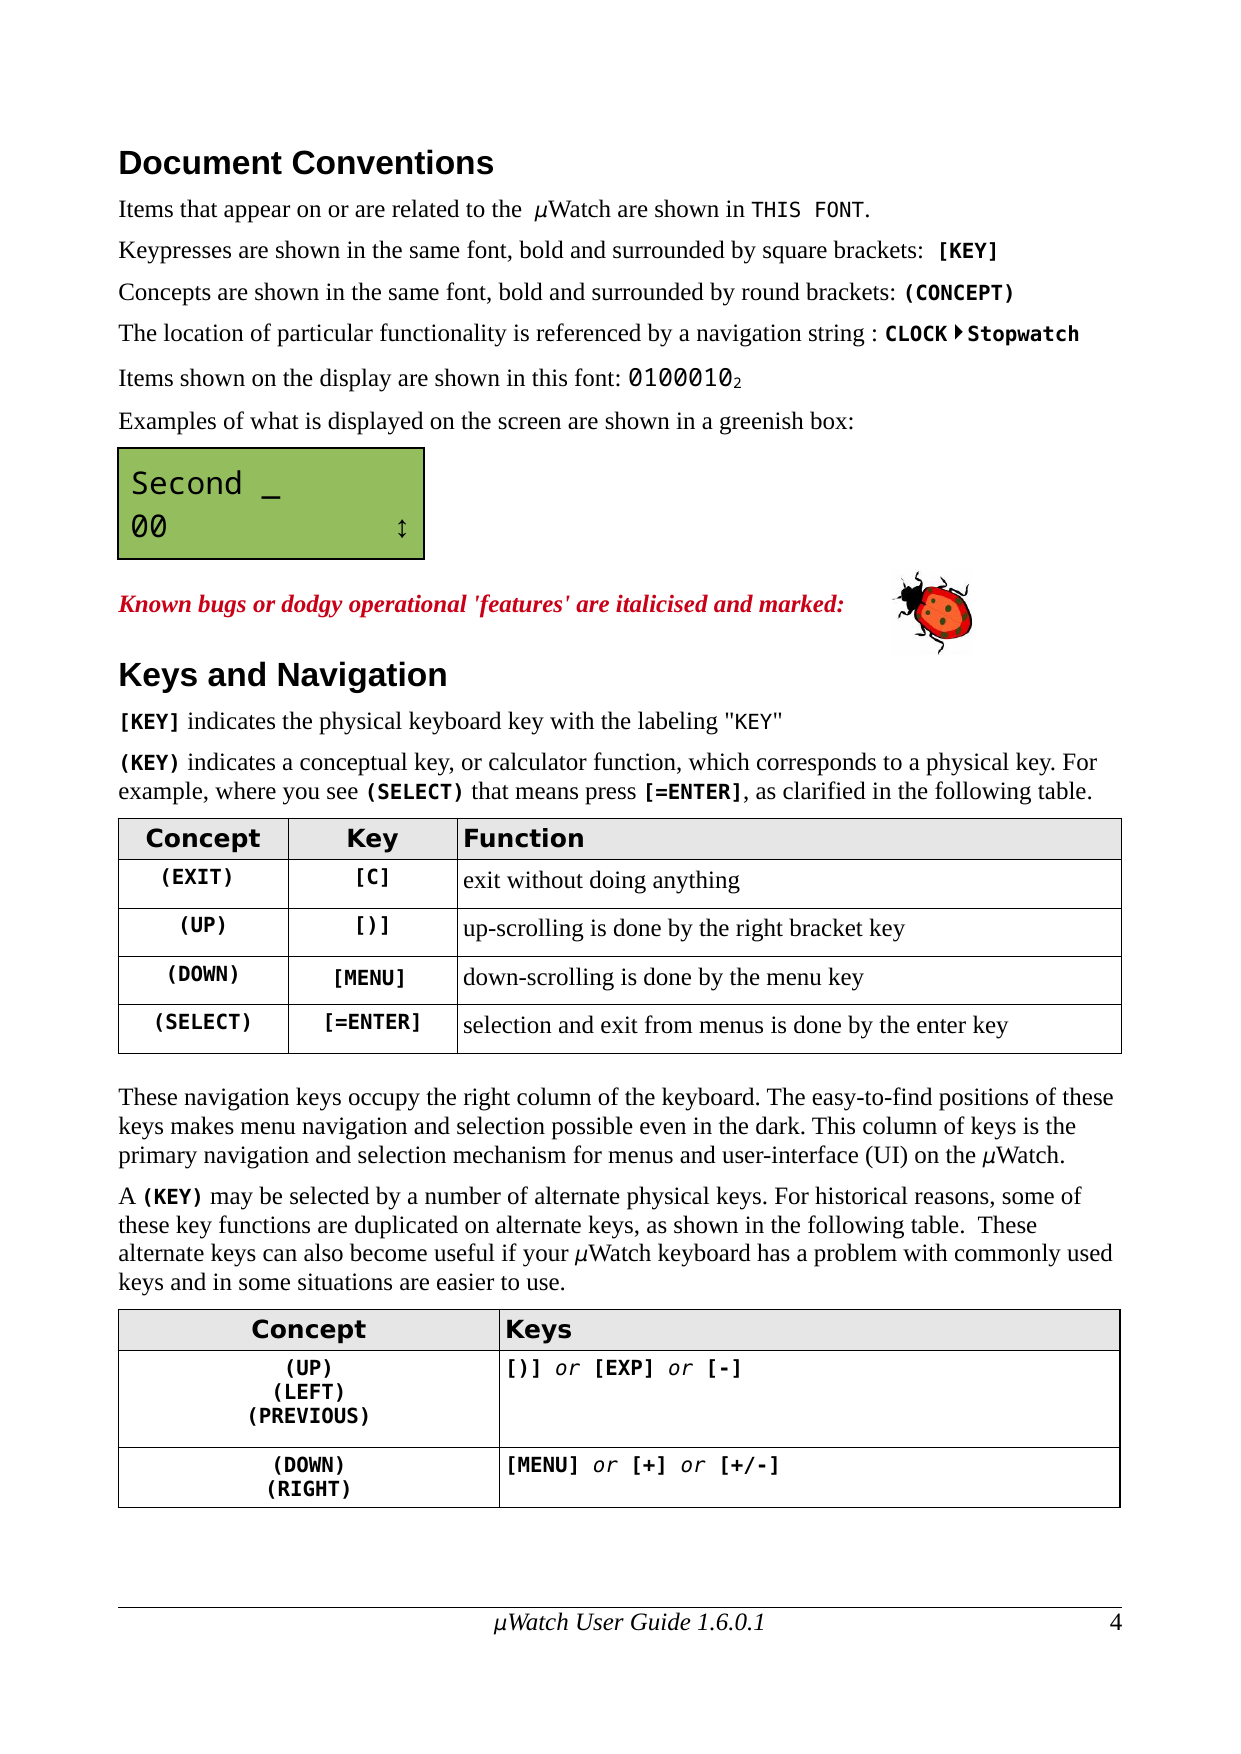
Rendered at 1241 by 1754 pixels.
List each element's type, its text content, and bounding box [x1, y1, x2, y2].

text These navigation keys occupy the right column of the keyboard. The easy-to-find positions of these keys makes menu navigation and selection possible even in the dark. This column of keys is the primary navigation and selection mechanism for menus and user-interface (UI) on the μWatch. [118, 1082, 1122, 1168]
table_cell (SELECT) [119, 1005, 288, 1052]
text Items that appear on or are related to the μWatch are shown in THIS FONT. [118, 194, 1122, 223]
text Known bugs or dodgy operational 'features' are italicised and marked: [118, 560, 1122, 617]
text The location of particular functionality is referenced by a navigation string : CLOCKStopwatch [118, 318, 1122, 347]
table_cell (DOWN) (RIGHT) [119, 1448, 499, 1507]
table_cell (EXIT) [119, 860, 288, 907]
text Examples of what is displayed on the screen are shown in a greenish box: [118, 406, 1122, 434]
subtitle Document Conventions [118, 143, 1122, 182]
table_cell (UP) [119, 909, 288, 956]
picture [891, 569, 973, 655]
text [KEY] indicates the physical keyboard key with the labeling "KEY" [118, 706, 1122, 735]
table_cell up-scrolling is done by the right bracket key [458, 909, 1121, 956]
text Items shown on the display are shown in this font: 01000102 [118, 359, 1122, 393]
table_cell [C] [289, 860, 457, 907]
table_header Keys [500, 1310, 1119, 1350]
table_cell [MENU] or [+] or [+/-] [500, 1448, 1119, 1507]
text A (KEY) may be selected by a number of alternate physical keys. For historical reasons, some of these key functions are duplicated on alternate keys, as shown in the following table. These alternate keys can also become useful if your μWatch keyboard has a problem with commonly used keys and in some situations are easier to use. [118, 1181, 1122, 1296]
table_cell [MENU] [289, 957, 457, 1004]
table_header Concept [119, 1310, 499, 1350]
table_cell [)] [289, 909, 457, 956]
table_cell exit without doing anything [458, 860, 1121, 907]
table_cell [=ENTER] [289, 1005, 457, 1052]
text Keypresses are shown in the same font, bold and surrounded by square brackets: [KEY] [118, 236, 1122, 264]
table_cell (DOWN) [119, 957, 288, 1004]
table_header Key [289, 819, 457, 859]
table_header Concept [119, 819, 288, 859]
subtitle Keys and Navigation [118, 655, 1122, 694]
table_cell down-scrolling is done by the menu key [458, 957, 1121, 1004]
table_cell [)] or [EXP] or [-] [500, 1351, 1119, 1447]
table_cell (UP) (LEFT) (PREVIOUS) [119, 1351, 499, 1447]
table_header Second _ 00 ↕ [119, 449, 423, 558]
table_cell selection and exit from menus is done by the enter key [458, 1005, 1121, 1052]
table_header Function [458, 819, 1121, 859]
text (KEY) indicates a conceptual key, or calculator function, which corresponds to a physical key. For example, where you see (SELECT) that means press [=ENTER], as clarified in the following table. [118, 747, 1122, 805]
text Concepts are shown in the same font, bold and surrounded by round brackets: (CONCEPT) [118, 277, 1122, 306]
